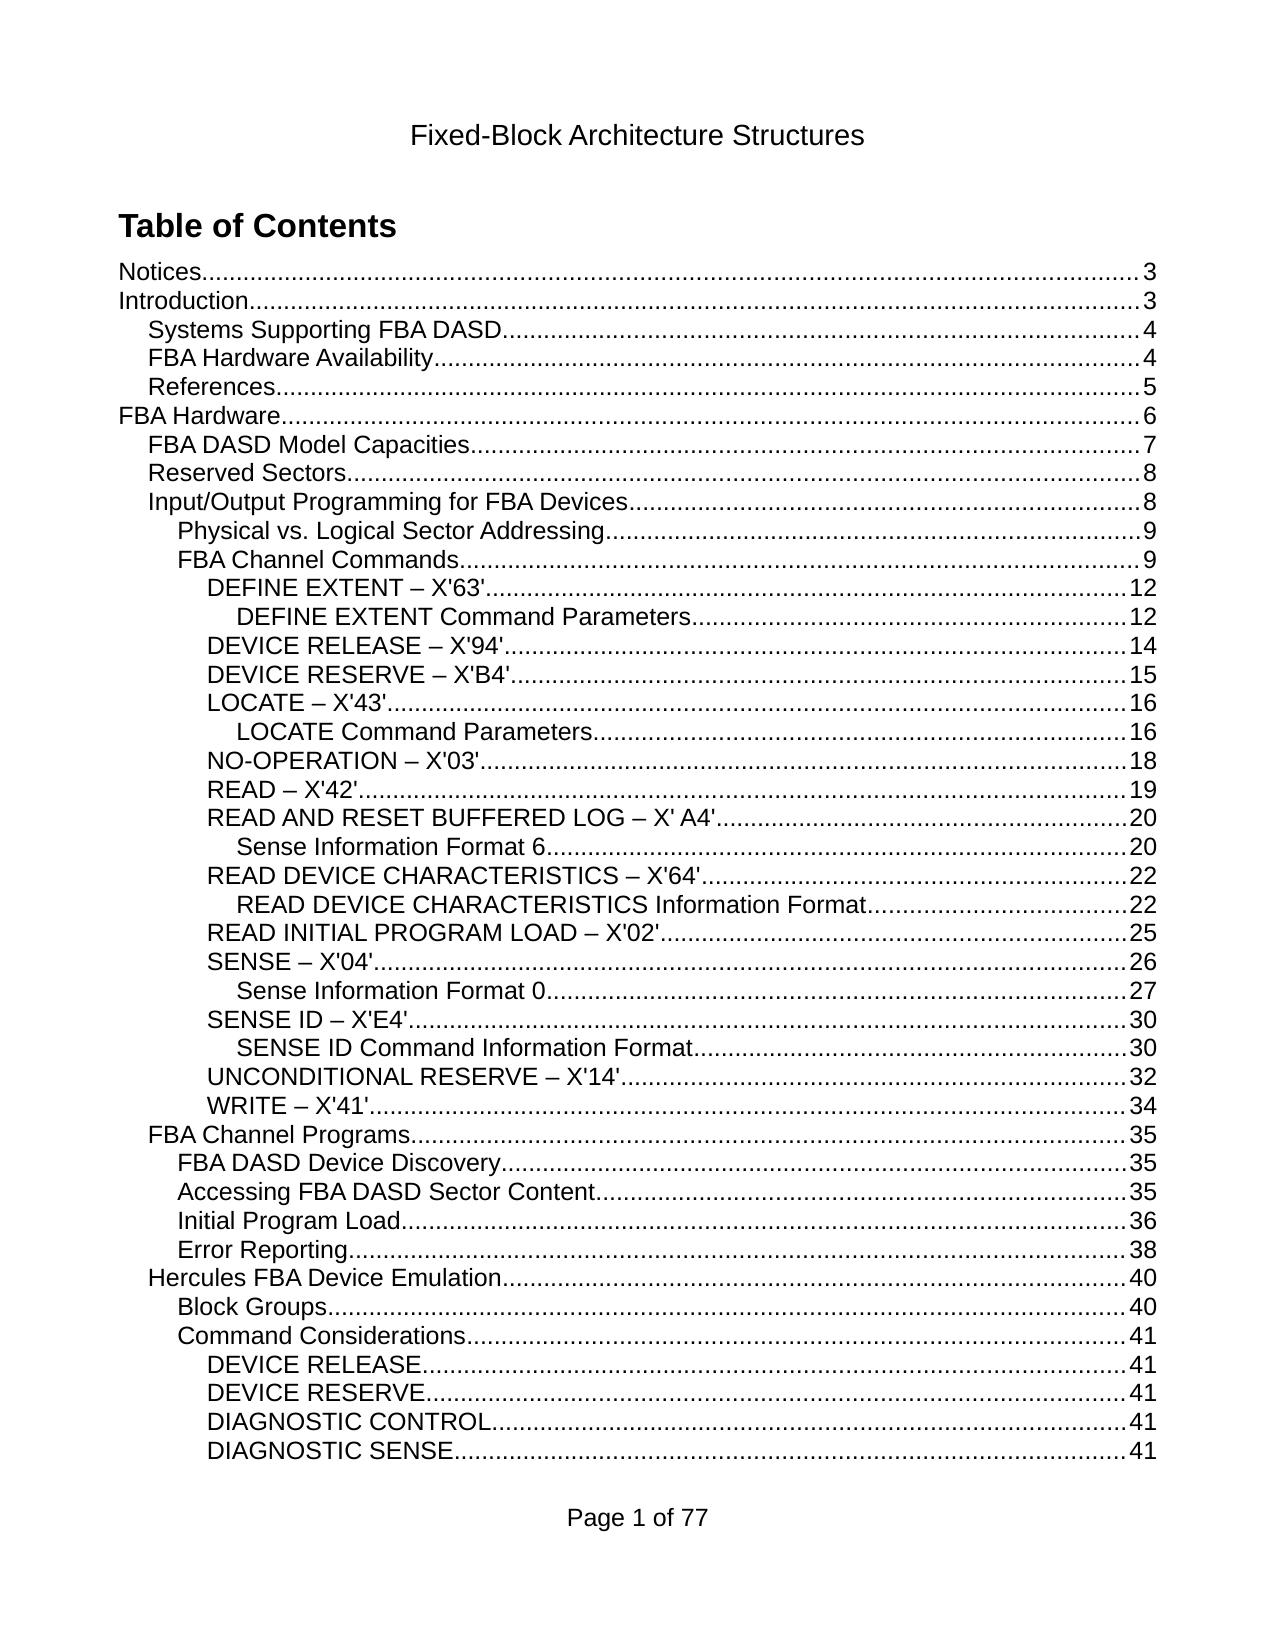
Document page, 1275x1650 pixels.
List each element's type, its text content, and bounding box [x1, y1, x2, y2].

text SENSE – X'04' 26 [207, 947, 1157, 976]
text SENSE ID – X'E4' 30 [207, 1004, 1157, 1033]
text FBA Channel Programs 35 [148, 1119, 1157, 1148]
text FBA DASD Device Discovery 35 [177, 1148, 1157, 1177]
text READ DEVICE CHARACTERISTICS – X'64' 22 [207, 861, 1157, 889]
text NO-OPERATION – X'03' 18 [207, 746, 1157, 774]
text READ AND RESET BUFFERED LOG – X' A4' 20 [207, 803, 1157, 832]
subtitle Table of Contents [118, 206, 1157, 244]
text Sense Information Format 0 27 [236, 976, 1157, 1004]
text DEVICE RESERVE 41 [207, 1378, 1157, 1407]
text DEFINE EXTENT Command Parameters 12 [236, 602, 1157, 631]
text Physical vs. Logical Sector Addressing 9 [177, 516, 1157, 544]
text DIAGNOSTIC SENSE 41 [207, 1436, 1157, 1464]
text Initial Program Load 36 [177, 1206, 1157, 1234]
text Sense Information Format 6 20 [236, 832, 1157, 861]
text Introduction 3 [118, 286, 1157, 314]
text DIAGNOSTIC CONTROL 41 [207, 1407, 1157, 1436]
text FBA DASD Model Capacities 7 [148, 429, 1157, 458]
text Input/Output Programming for FBA Devices 8 [148, 487, 1157, 516]
text READ DEVICE CHARACTERISTICS Information Format 22 [236, 889, 1157, 918]
text Reserved Sectors 8 [148, 458, 1157, 487]
text FBA Hardware 6 [118, 401, 1157, 429]
text DEVICE RESERVE – X'B4' 15 [207, 659, 1157, 688]
text LOCATE – X'43' 16 [207, 688, 1157, 717]
text Notices 3 [118, 257, 1157, 286]
text SENSE ID Command Information Format 30 [236, 1033, 1157, 1062]
text LOCATE Command Parameters 16 [236, 717, 1157, 746]
text References 5 [148, 372, 1157, 401]
text DEVICE RELEASE – X'94' 14 [207, 631, 1157, 659]
text FBA Channel Commands 9 [177, 544, 1157, 573]
text UNCONDITIONAL RESERVE – X'14' 32 [207, 1062, 1157, 1091]
text DEVICE RELEASE 41 [207, 1349, 1157, 1378]
text READ INITIAL PROGRAM LOAD – X'02' 25 [207, 918, 1157, 947]
text WRITE – X'41' 34 [207, 1091, 1157, 1119]
text Command Considerations 41 [177, 1321, 1157, 1349]
text Hercules FBA Device Emulation 40 [148, 1263, 1157, 1292]
text FBA Hardware Availability 4 [148, 343, 1157, 372]
text Accessing FBA DASD Sector Content 35 [177, 1177, 1157, 1206]
text Block Groups 40 [177, 1292, 1157, 1321]
text Systems Supporting FBA DASD 4 [148, 314, 1157, 343]
text READ – X'42' 19 [207, 774, 1157, 803]
text DEFINE EXTENT – X'63' 12 [207, 573, 1157, 602]
text Error Reporting 38 [177, 1234, 1157, 1263]
